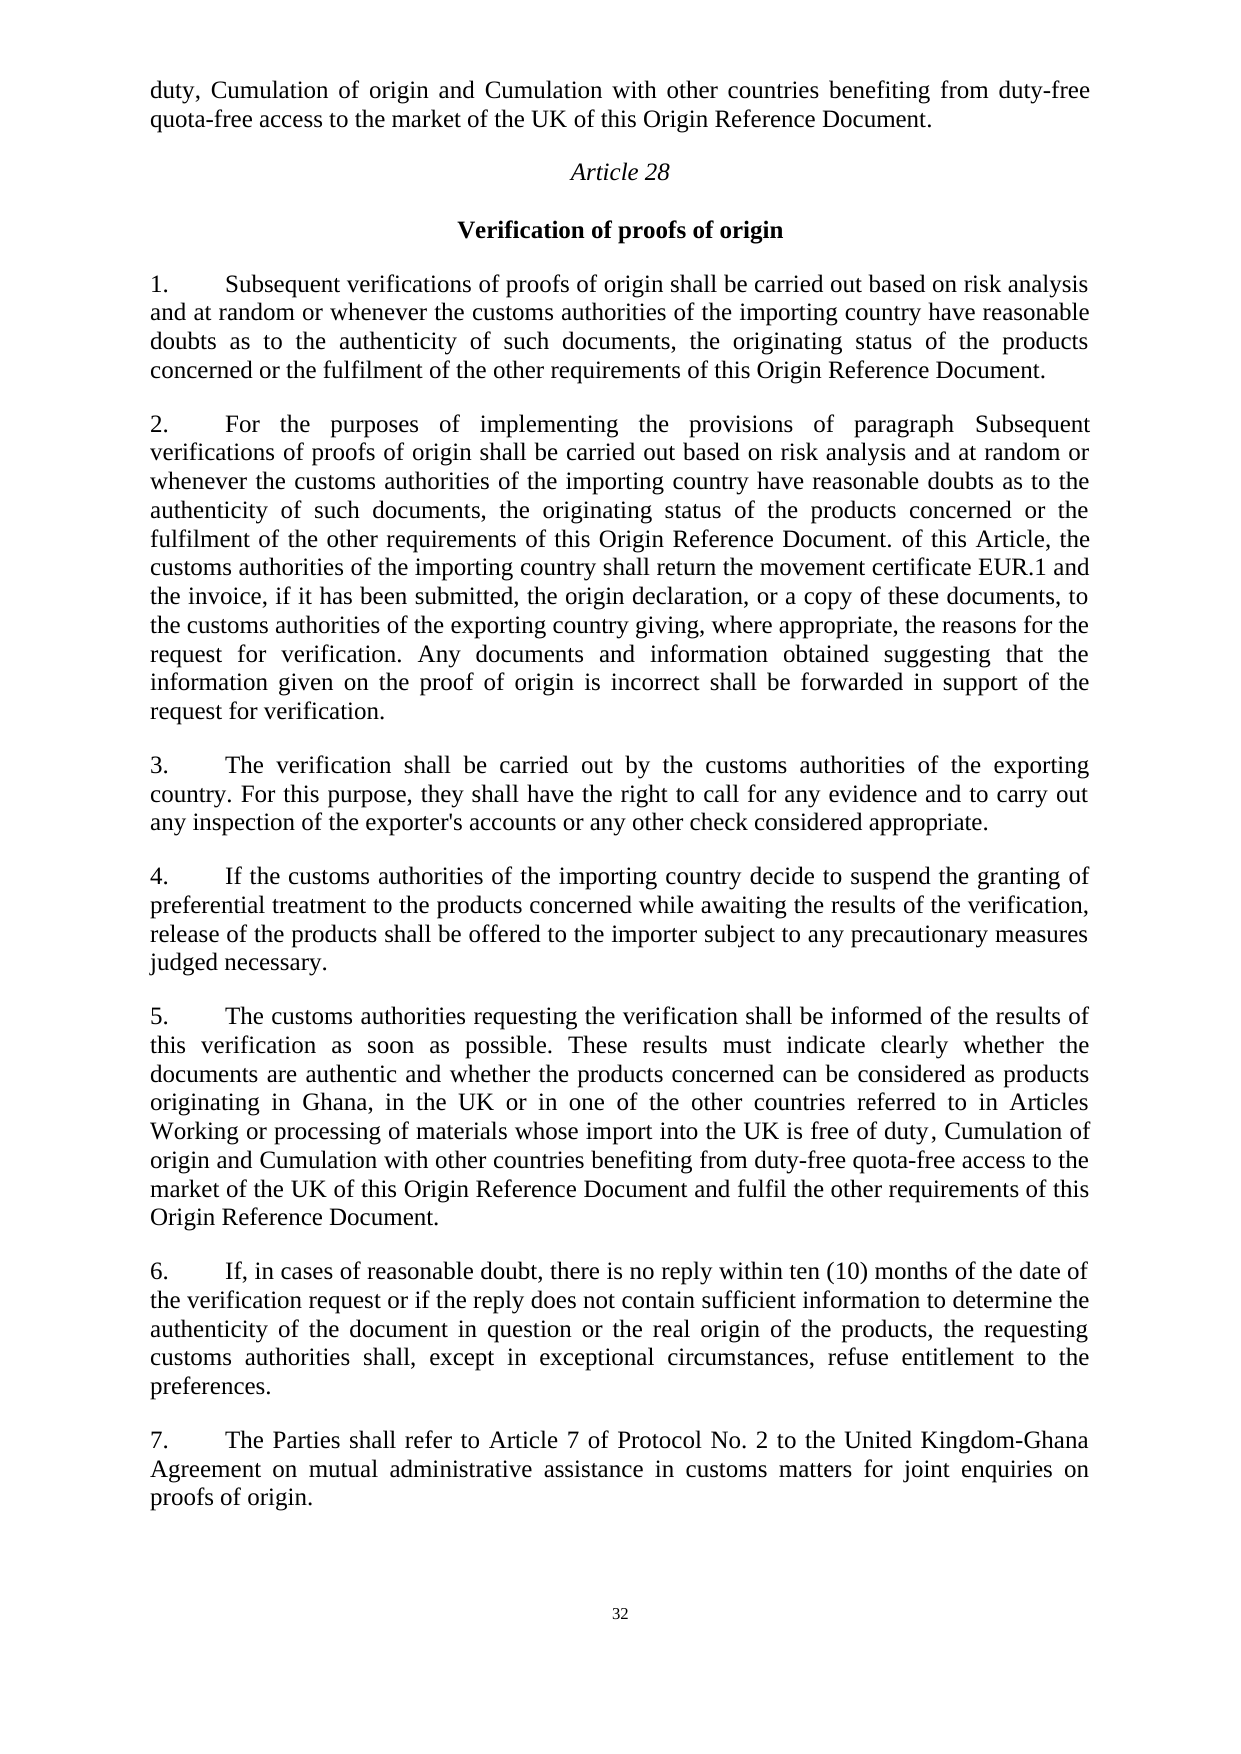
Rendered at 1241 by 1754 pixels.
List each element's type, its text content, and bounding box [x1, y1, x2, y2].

list Verification of proofs of origin [150, 157, 1090, 244]
list The Parties shall refer to Article 7 of Protocol No. 2 to the United Kingdom-Ghana Agreement on mutual administrative assistance in customs matters for joint enquiries on proofs of origin. [150, 1425, 1090, 1511]
list For the purposes of implementing the provisions of paragraph 1 of this Article, the customs authorities of the importing country shall return the movement certificate EUR.1 and the invoice, if it has been submitted, the origin declaration, or a copy of these documents, to the customs authorities of the exporting country giving, where appropriate, the reasons for the request for verification. Any documents and information obtained suggesting that the information given on the proof of origin is incorrect shall be forwarded in support of the request for verification. [150, 409, 1090, 725]
list The verification shall be carried out by the customs authorities of the exporting country. For this purpose, they shall have the right to call for any evidence and to carry out any inspection of the exporter's accounts or any other check considered appropriate. [150, 750, 1090, 836]
list If the customs authorities of the importing country decide to suspend the granting of preferential treatment to the products concerned while awaiting the results of the verification, release of the products shall be offered to the importer subject to any precautionary measures judged necessary. [150, 861, 1090, 976]
list Subsequent verifications of proofs of origin shall be carried out based on risk analysis and at random or whenever the customs authorities of the importing country have reasonable doubts as to the authenticity of such documents, the originating status of the products concerned or the fulfilment of the other requirements of this Origin Reference Document. [150, 269, 1090, 384]
list The authorities consulted shall furnish the relevant information concerning the conditions under which the product has been made, indicating especially the conditions under which the rules of origin have been respected in Ghana, the UK and the other countries referred to in Articles 6, 7 and 8 of this Origin Reference Document. [150, 75, 1090, 132]
list If, in cases of reasonable doubt, there is no reply within ten (10) months of the date of the verification request or if the reply does not contain sufficient information to determine the authenticity of the document in question or the real origin of the products, the requesting customs authorities shall, except in exceptional circumstances, refuse entitlement to the preferences. [150, 1256, 1090, 1400]
list The customs authorities requesting the verification shall be informed of the results of this verification as soon as possible. These results must indicate clearly whether the documents are authentic and whether the products concerned can be considered as products originating in Ghana, in the UK or in one of the other countries referred to in Articles 6, 7 and 8 of this Origin Reference Document and fulfil the other requirements of this Origin Reference Document. [150, 1001, 1090, 1231]
